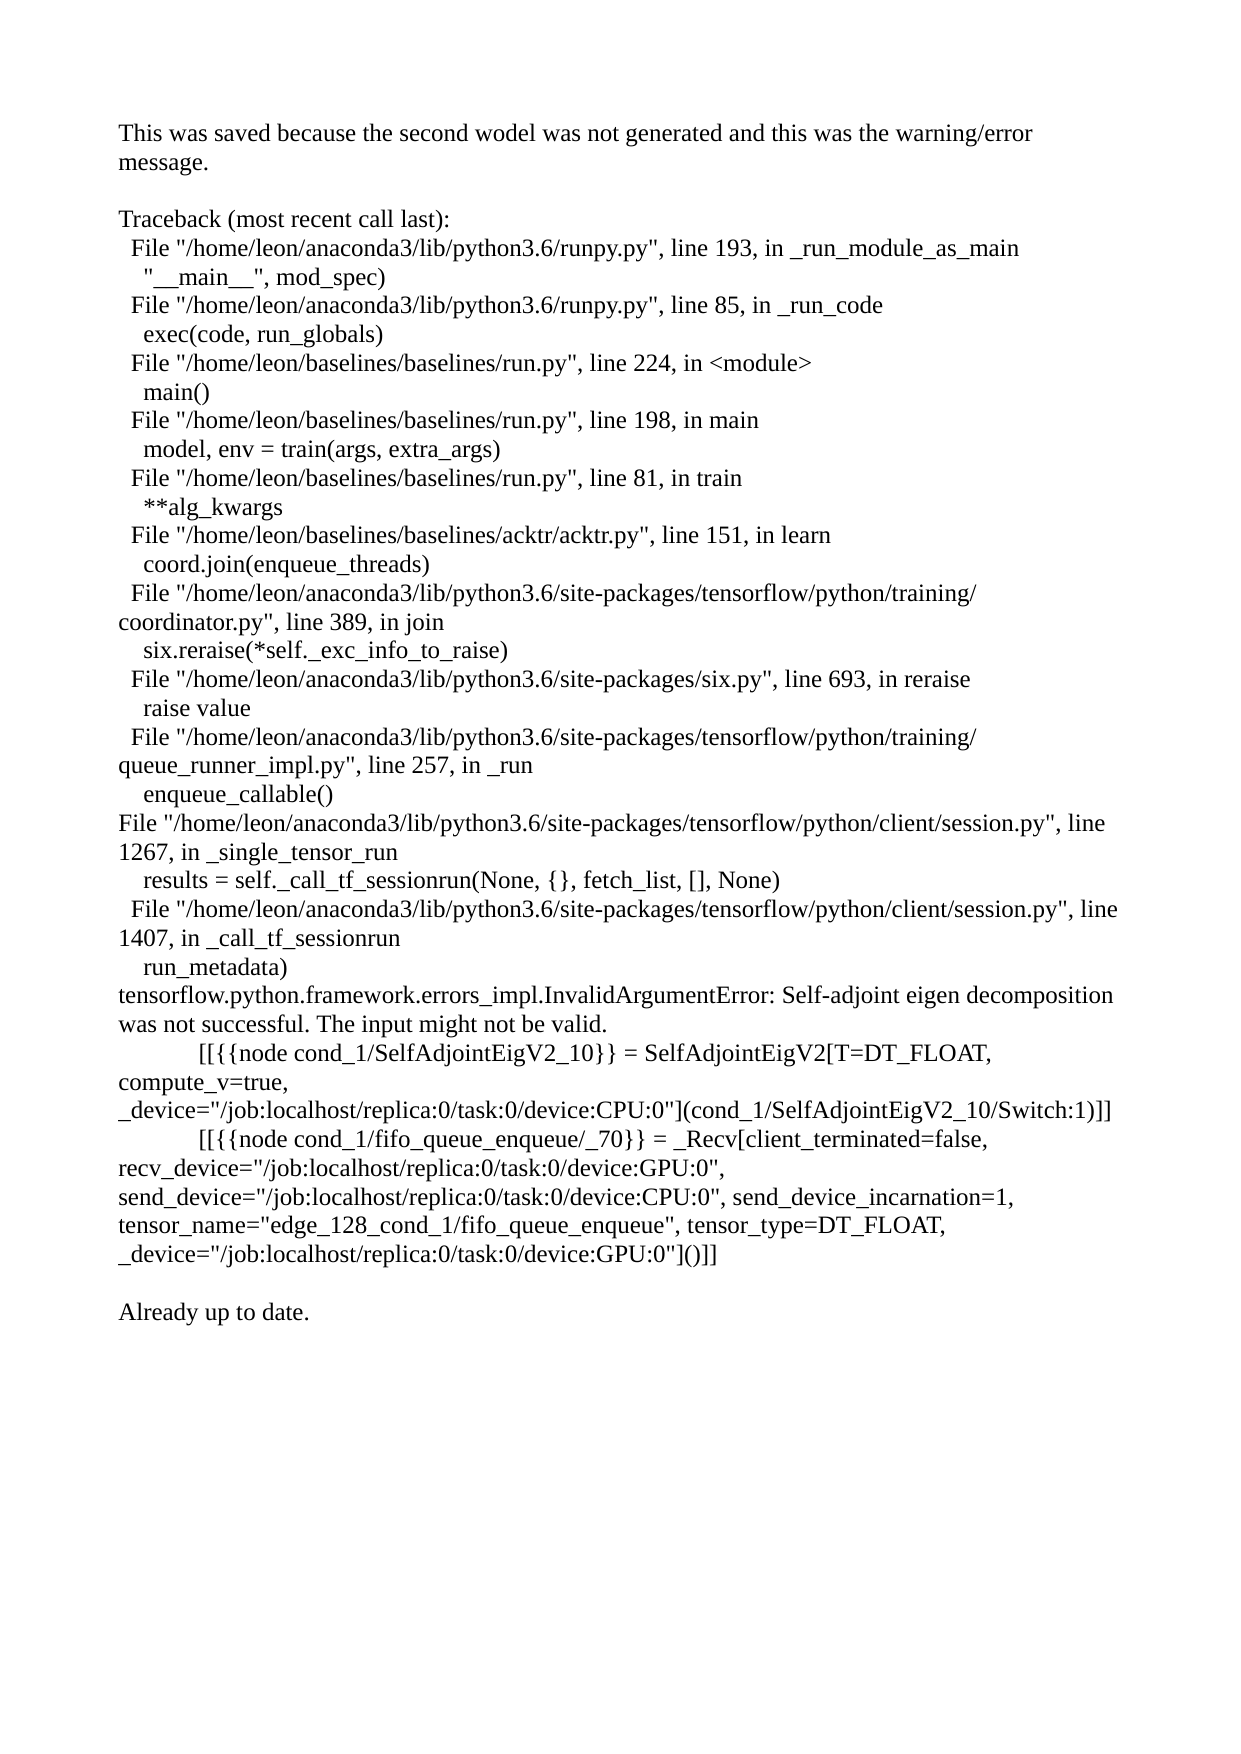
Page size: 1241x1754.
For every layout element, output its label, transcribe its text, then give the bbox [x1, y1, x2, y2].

text exec(code, run_globals) [118, 319, 1122, 348]
text coord.join(enqueue_threads) [118, 549, 1122, 578]
text Already up to date. [118, 1297, 1122, 1326]
text results = self._call_tf_sessionrun(None, {}, fetch_list, [], None) [118, 866, 1122, 894]
text raise value [118, 693, 1122, 722]
text **alg_kwargs [118, 492, 1122, 521]
text [[{{node cond_1/SelfAdjointEigV2_10}} = SelfAdjointEigV2[T=DT_FLOAT, compute_v=true, _device="/job:localhost/replica:0/task:0/device:CPU:0"](cond_1/SelfAdjointEigV2_10/Switch:1)]] [118, 1038, 1122, 1124]
text six.reraise(*self._exc_info_to_raise) [118, 636, 1122, 664]
text File "/home/leon/anaconda3/lib/python3.6/runpy.py", line 85, in _run_code [118, 291, 1122, 319]
text File "/home/leon/baselines/baselines/run.py", line 198, in main [118, 406, 1122, 434]
text Traceback (most recent call last): [118, 204, 1122, 233]
text model, env = train(args, extra_args) [118, 434, 1122, 463]
text tensorflow.python.framework.errors_impl.InvalidArgumentError: Self-adjoint eigen decomposition was not successful. The input might not be valid. [118, 981, 1122, 1038]
text This was saved because the second wodel was not generated and this was the warning/error message. [118, 118, 1122, 176]
text run_metadata) [118, 952, 1122, 981]
text main() [118, 377, 1122, 406]
text File "/home/leon/anaconda3/lib/python3.6/site-packages/six.py", line 693, in reraise [118, 664, 1122, 693]
text "__main__", mod_spec) [118, 262, 1122, 291]
text File "/home/leon/anaconda3/lib/python3.6/site-packages/tensorflow/python/training/coordinator.py", line 389, in join [118, 578, 1122, 636]
text File "/home/leon/baselines/baselines/acktr/acktr.py", line 151, in learn [118, 521, 1122, 549]
text File "/home/leon/anaconda3/lib/python3.6/site-packages/tensorflow/python/client/session.py", line 1267, in _single_tensor_run [118, 808, 1122, 866]
text File "/home/leon/anaconda3/lib/python3.6/site-packages/tensorflow/python/client/session.py", line 1407, in _call_tf_sessionrun [118, 894, 1122, 952]
text enqueue_callable() [118, 779, 1122, 808]
text [[{{node cond_1/fifo_queue_enqueue/_70}} = _Recv[client_terminated=false, recv_device="/job:localhost/replica:0/task:0/device:GPU:0", send_device="/job:localhost/replica:0/task:0/device:CPU:0", send_device_incarnation=1, tensor_name="edge_128_cond_1/fifo_queue_enqueue", tensor_type=DT_FLOAT, _device="/job:localhost/replica:0/task:0/device:GPU:0"]()]] [118, 1124, 1122, 1268]
text File "/home/leon/baselines/baselines/run.py", line 81, in train [118, 463, 1122, 492]
text File "/home/leon/baselines/baselines/run.py", line 224, in <module> [118, 348, 1122, 377]
text File "/home/leon/anaconda3/lib/python3.6/runpy.py", line 193, in _run_module_as_main [118, 233, 1122, 262]
text File "/home/leon/anaconda3/lib/python3.6/site-packages/tensorflow/python/training/queue_runner_impl.py", line 257, in _run [118, 722, 1122, 779]
